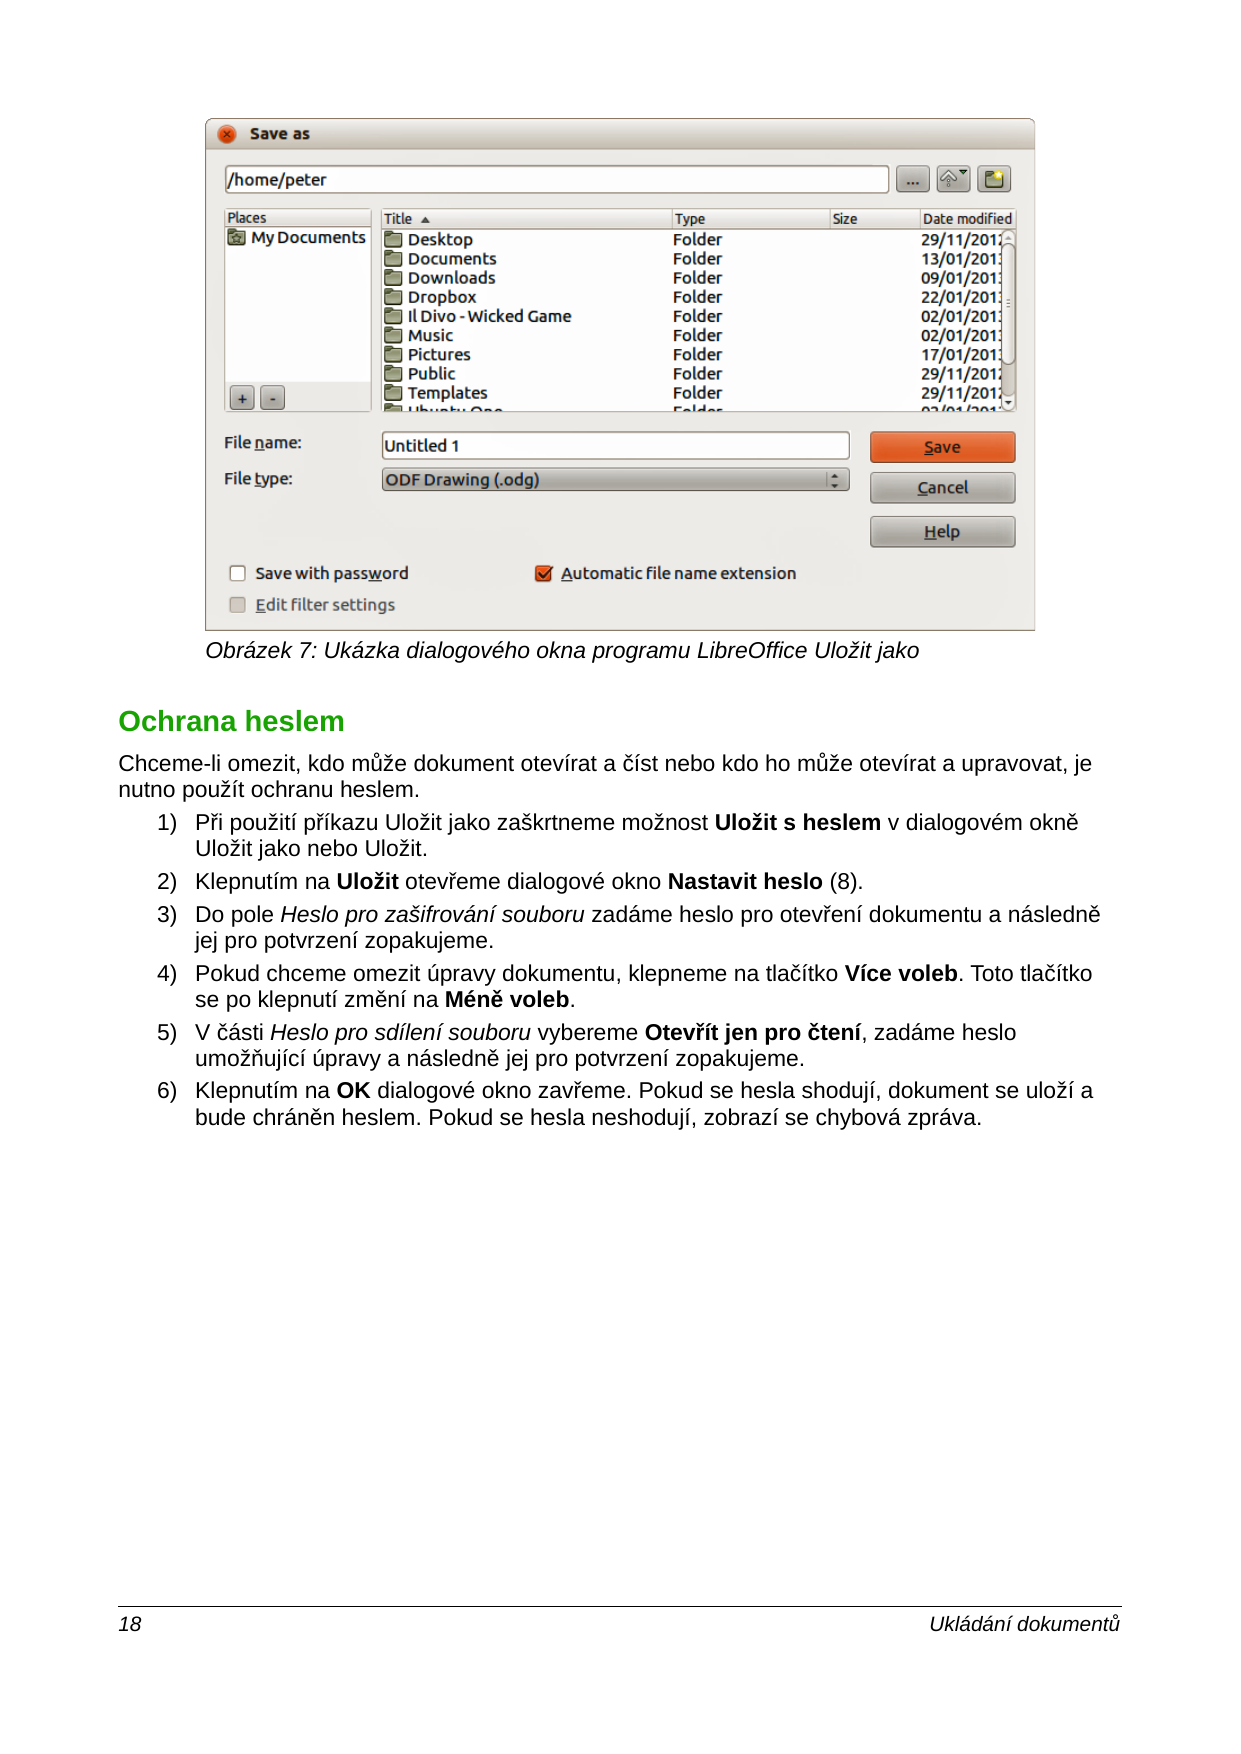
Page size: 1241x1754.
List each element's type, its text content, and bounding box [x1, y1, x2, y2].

subtitle Ochrana heslem [118, 704, 1122, 737]
list V části Heslo pro sdílení souboru vybereme Otevřít jen pro čtení, zadáme heslo umožňující úpravy a následně jej pro potvrzení zopakujeme. [177, 1018, 1122, 1071]
text Obrázek 7 : Ukázka dialogového okna programu LibreOffice Uložit jako [205, 637, 1035, 663]
picture [205, 118, 1036, 631]
list Chceme-li omezit, kdo může dokument otevírat a číst nebo kdo ho může otevírat a upravovat, je nutno použít ochranu heslem. [118, 750, 1122, 803]
list Klepnutím na Uložit otevřeme dialogové okno Nastavit heslo (obrázek 8). [177, 868, 1122, 894]
list Pokud chceme omezit úpravy dokumentu, klepneme na tlačítko Více voleb. Toto tlačítko se po klepnutí změní na Méně voleb. [177, 959, 1122, 1012]
list Při použití příkazu Uložit jako zaškrtneme možnost Uložit s heslem v dialogovém okně Uložit jako nebo Uložit. [177, 809, 1122, 862]
list Klepnutím na OK dialogové okno zavřeme. Pokud se hesla shodují, dokument se uloží a bude chráněn heslem. Pokud se hesla neshodují, zobrazí se chybová zpráva. [177, 1077, 1122, 1130]
list Do pole Heslo pro zašifrování souboru zadáme heslo pro otevření dokumentu a následně jej pro potvrzení zopakujeme. [177, 901, 1122, 953]
